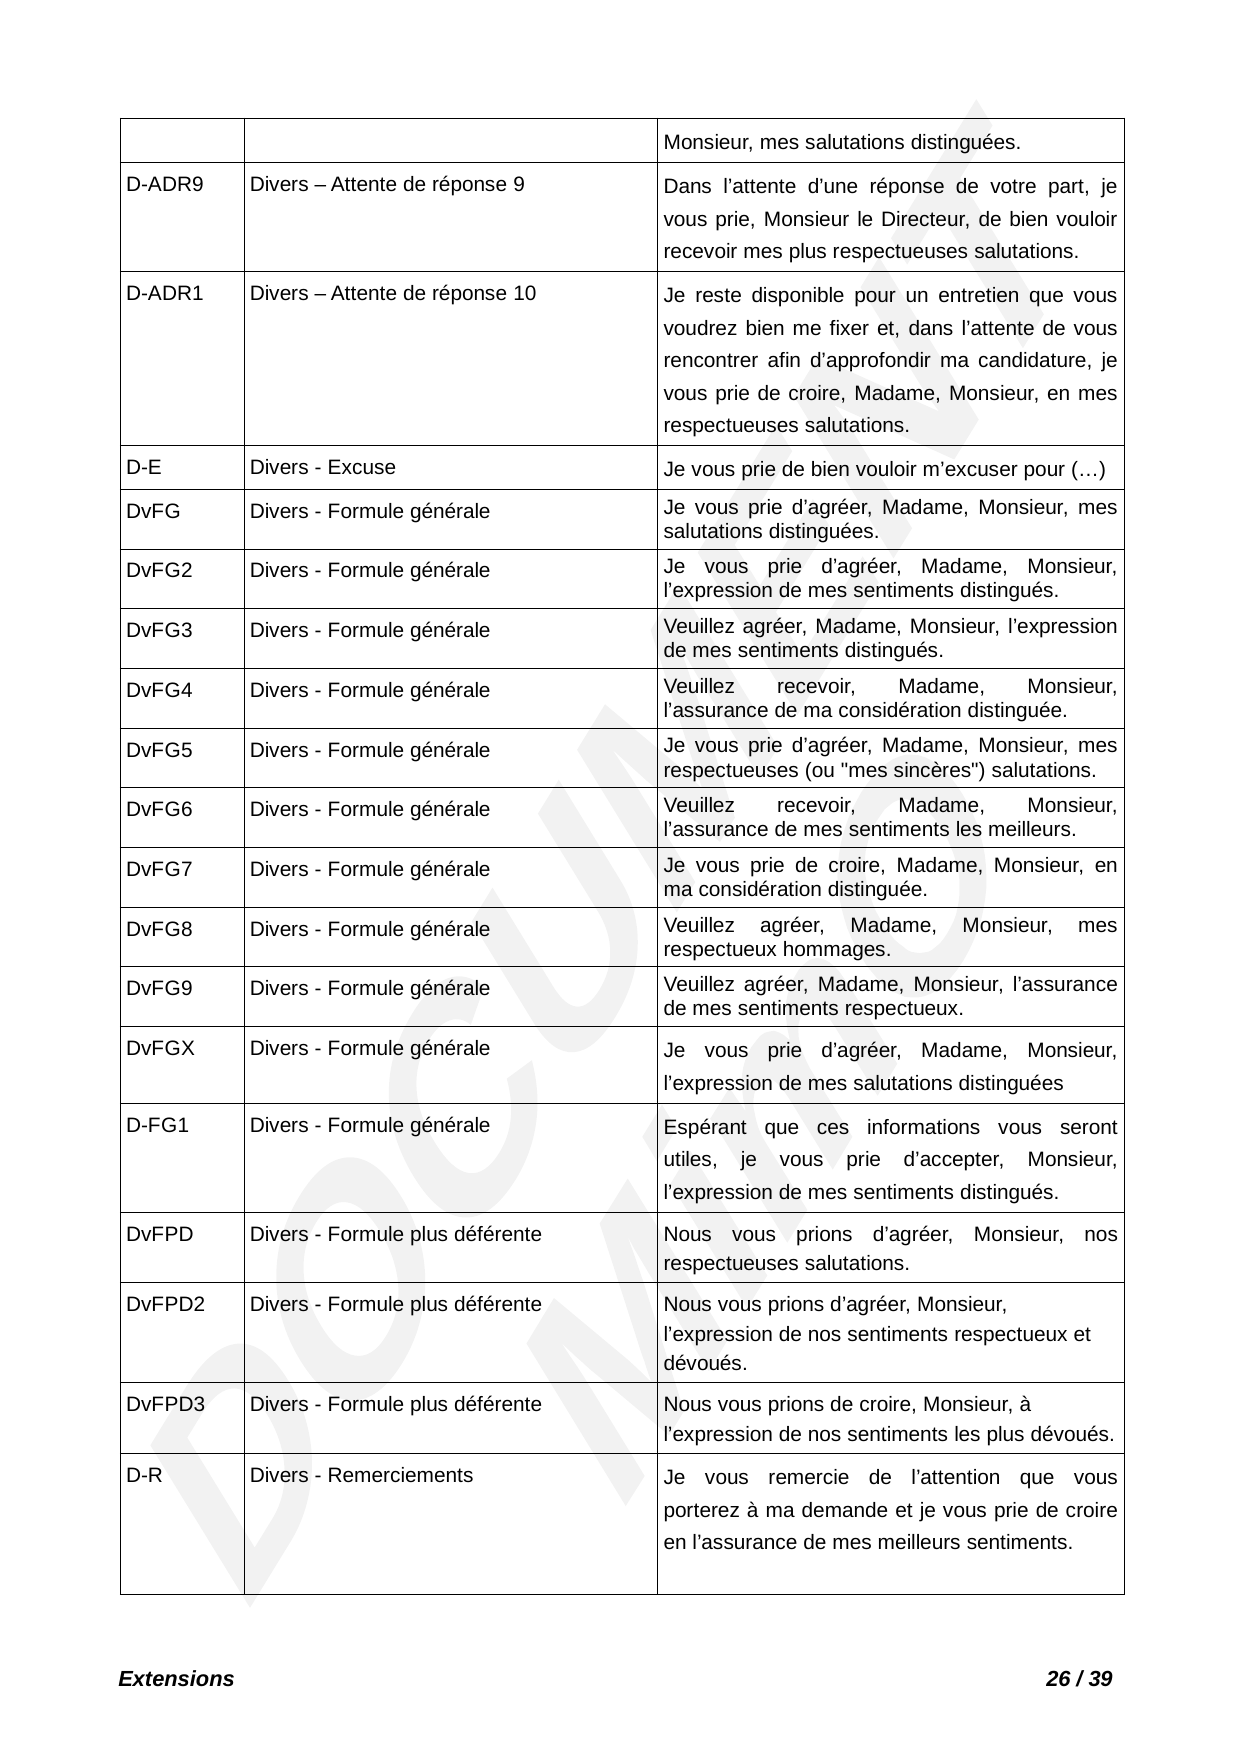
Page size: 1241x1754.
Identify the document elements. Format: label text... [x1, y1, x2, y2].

table_cell Divers – Attente de réponse 9 [245, 163, 657, 271]
table_cell DvFG3 [121, 609, 244, 668]
table_cell D-R [121, 1454, 244, 1594]
table_cell Espérant que ces informations vous seront utiles, je vous prie d’accepter, Monsieur, l’expression de mes sentiments distingués. [658, 1104, 1124, 1212]
table_cell Divers - Formule générale [245, 908, 657, 966]
table_cell DvFG5 [121, 729, 244, 787]
table_cell Divers - Formule générale [245, 967, 657, 1026]
table_cell Veuillez agréer, Madame, Monsieur, mes respectueux hommages. [658, 908, 1124, 966]
table_cell D-E [121, 446, 244, 489]
table_cell DvFG9 [121, 967, 244, 1026]
table_cell Divers - Formule plus déférente [245, 1383, 657, 1453]
table_cell Je vous prie d’agréer, Madame, Monsieur, mes respectueuses (ou "mes sincères") salutations. [658, 729, 1124, 787]
table_cell Je vous prie de croire, Madame, Monsieur, en ma considération distinguée. [658, 848, 1124, 907]
table_cell D-ADR1 [121, 272, 244, 445]
table_cell Nous vous prions d’agréer, Monsieur, l’expression de nos sentiments respectueux et dévoués. [658, 1283, 1124, 1382]
table_cell Divers - Formule générale [245, 729, 657, 787]
table_cell Je vous remercie de l’attention que vous porterez à ma demande et je vous prie de croire en l’assurance de mes meilleurs sentiments. [658, 1454, 1124, 1594]
table_cell DvFPD2 [121, 1283, 244, 1382]
table_cell Je vous prie d’agréer, Madame, Monsieur, mes salutations distinguées. [658, 490, 1124, 548]
table_cell Divers - Formule générale [245, 669, 657, 728]
table_cell Divers - Excuse [245, 446, 657, 489]
table_cell Veuillez recevoir, Madame, Monsieur, l’assurance de ma considération distinguée. [658, 669, 1124, 728]
table_cell Veuillez agréer, Madame, Monsieur, l’expression de mes sentiments distingués. [658, 609, 1124, 668]
table_cell DvFG6 [121, 788, 244, 847]
table_cell Divers - Formule générale [245, 1104, 657, 1212]
table_cell Veuillez recevoir, Madame, Monsieur, l’assurance de mes sentiments les meilleurs. [658, 788, 1124, 847]
table_cell Divers - Formule générale [245, 848, 657, 907]
table_cell Divers - Formule générale [245, 609, 657, 668]
table_cell DvFG [121, 490, 244, 548]
table_cell [121, 119, 244, 162]
table_cell DvFPD3 [121, 1383, 244, 1453]
table_cell Dans l’attente d’une réponse de votre part, je vous prie, Monsieur le Directeur, de bien vouloir recevoir mes plus respectueuses salutations. [658, 163, 1124, 271]
table_cell Divers – Attente de réponse 10 [245, 272, 657, 445]
table_cell Veuillez agréer, Madame, Monsieur, l’assurance de mes sentiments respectueux. [658, 967, 1124, 1026]
table_cell Divers - Remerciements [245, 1454, 657, 1594]
table_cell Je vous prie d’agréer, Madame, Monsieur, l’expression de mes salutations distinguées [658, 1027, 1124, 1103]
table_cell Divers - Formule plus déférente [245, 1213, 657, 1282]
table_cell DvFG7 [121, 848, 244, 907]
table_cell Monsieur, mes salutations distinguées. [658, 119, 1124, 162]
table_cell Je vous prie d’agréer, Madame, Monsieur, l’expression de mes sentiments distingués. [658, 550, 1124, 608]
table_cell Divers - Formule générale [245, 788, 657, 847]
table_cell Divers - Formule générale [245, 550, 657, 608]
table_cell Nous vous prions d’agréer, Monsieur, nos respectueuses salutations. [658, 1213, 1124, 1282]
table_cell DvFPD [121, 1213, 244, 1282]
table_cell Divers - Formule générale [245, 490, 657, 548]
table_cell Divers - Formule plus déférente [245, 1283, 657, 1382]
table_cell Divers - Formule générale [245, 1027, 657, 1103]
table_cell Nous vous prions de croire, Monsieur, à l’expression de nos sentiments les plus dévoués. [658, 1383, 1124, 1453]
table_cell DvFG2 [121, 550, 244, 608]
table_cell DvFG4 [121, 669, 244, 728]
table_cell DvFG8 [121, 908, 244, 966]
table_cell [245, 119, 657, 162]
table_cell D-FG1 [121, 1104, 244, 1212]
table_cell Je reste disponible pour un entretien que vous voudrez bien me fixer et, dans l’attente de vous rencontrer afin d’approfondir ma candidature, je vous prie de croire, Madame, Monsieur, en mes respectueuses salutations. [658, 272, 1124, 445]
table_cell D-ADR9 [121, 163, 244, 271]
table_cell Je vous prie de bien vouloir m’excuser pour (…) [658, 446, 1124, 489]
table_cell DvFGX [121, 1027, 244, 1103]
